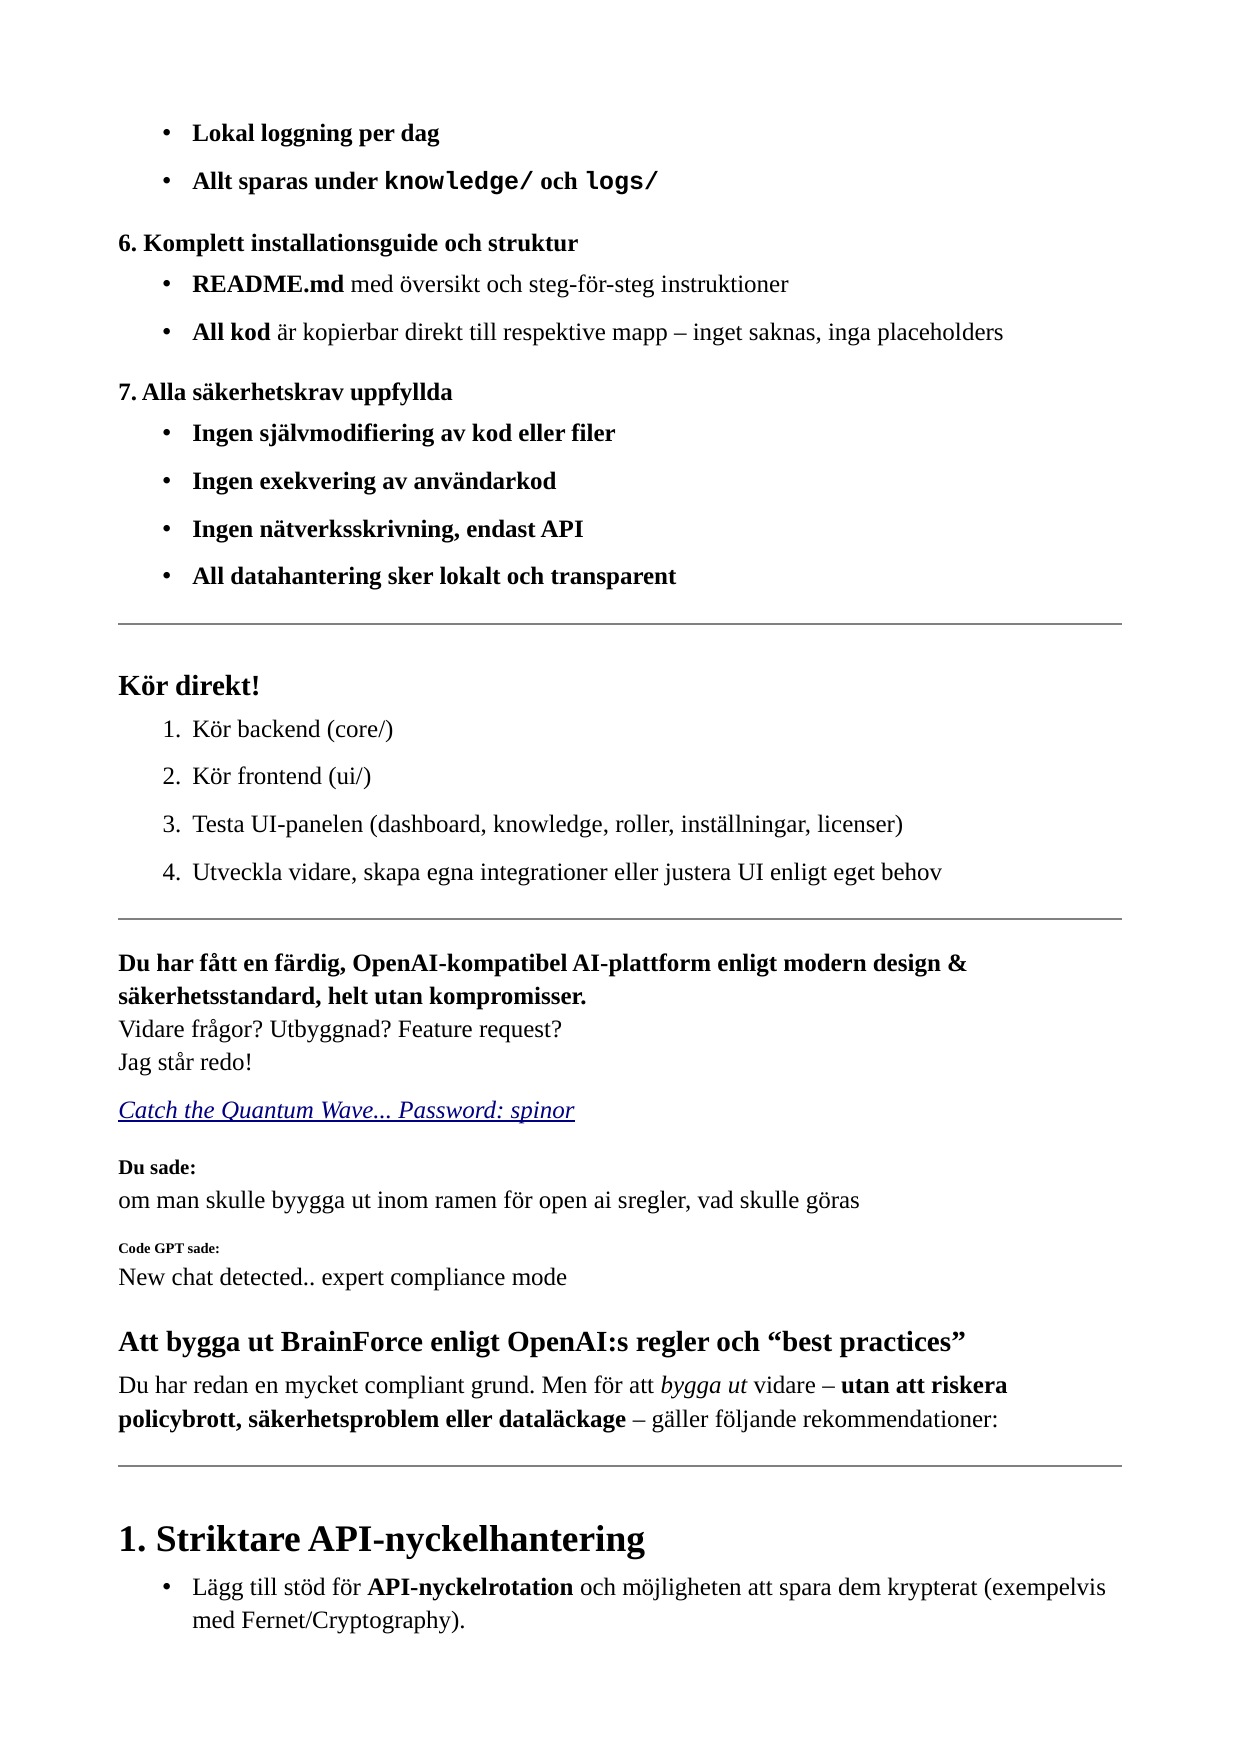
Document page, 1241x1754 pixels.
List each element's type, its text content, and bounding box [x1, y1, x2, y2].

list Utveckla vidare, skapa egna integrationer eller justera UI enligt eget behov [162, 857, 1122, 885]
text Catch the Quantum Wave... Password: spinor [118, 1095, 1122, 1124]
subtitle 7. Alla säkerhetskrav uppfyllda [118, 377, 1122, 406]
list All kod är kopierbar direkt till respektive mapp – inget saknas, inga placeholders [162, 317, 1122, 346]
subtitle Att bygga ut BrainForce enligt OpenAI:s regler och “best practices” [118, 1324, 1122, 1358]
list Lokal loggning per dag [162, 118, 1122, 147]
subtitle Code GPT sade: [118, 1239, 1122, 1256]
list Kör frontend (ui/) [162, 761, 1122, 790]
text New chat detected.. expert compliance mode [118, 1262, 1122, 1291]
subtitle Du sade: [118, 1155, 1122, 1179]
list Ingen självmodifiering av kod eller filer [162, 418, 1122, 447]
list Kör backend (core/) [162, 714, 1122, 742]
list Ingen exekvering av användarkod [162, 466, 1122, 495]
list Allt sparas under knowledge/ och logs/ [162, 166, 1122, 197]
text Du har redan en mycket compliant grund. Men för att bygga ut vidare – utan att riskera policybrott, säkerhetsproblem eller dataläckage – gäller följande rekommendationer: [118, 1371, 1122, 1432]
text om man skulle byygga ut inom ramen för open ai sregler, vad skulle göras [118, 1186, 1122, 1214]
subtitle 6. Komplett installationsguide och struktur [118, 228, 1122, 257]
subtitle 1. Striktare API-nyckelhantering [118, 1516, 1122, 1559]
subtitle Kör direkt! [118, 668, 1122, 701]
list Ingen nätverksskrivning, endast API [162, 514, 1122, 542]
list All datahantering sker lokalt och transparent [162, 561, 1122, 590]
text Du har fått en färdig, OpenAI-kompatibel AI-plattform enligt modern design & säkerhetsstandard, helt utan kompromisser. Vidare frågor? Utbyggnad? Feature request? Jag står redo! [118, 948, 1122, 1076]
list README.md med översikt och steg-för-steg instruktioner [162, 269, 1122, 298]
list Lägg till stöd för API-nyckelrotation och möjligheten att spara dem krypterat (exempelvis med Fernet/Cryptography). [162, 1572, 1122, 1634]
list Testa UI-panelen (dashboard, knowledge, roller, inställningar, licenser) [162, 809, 1122, 838]
